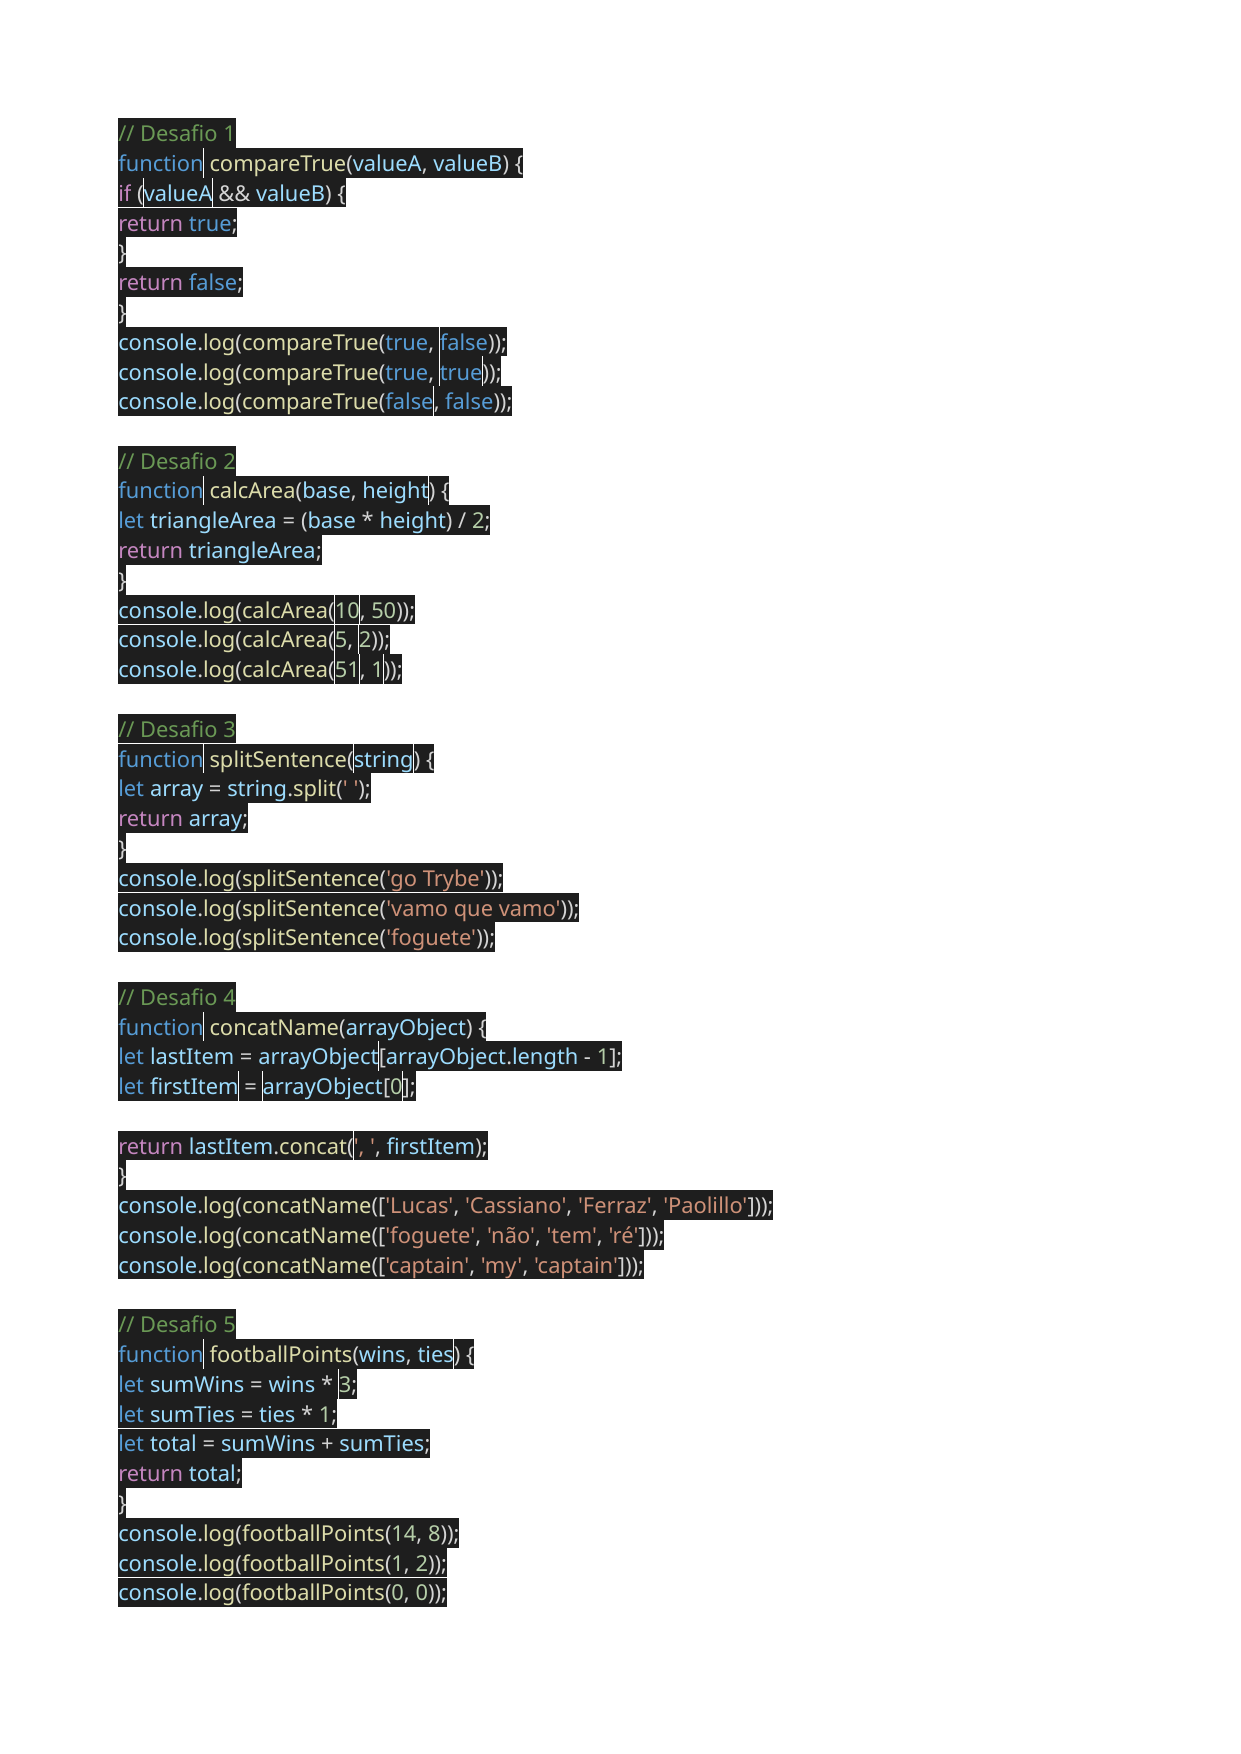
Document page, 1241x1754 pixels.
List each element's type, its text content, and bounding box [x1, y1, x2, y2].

text // Desafio 2 [118, 446, 1122, 476]
text return lastItem.concat(', ', firstItem); [118, 1131, 1122, 1160]
text let array = string.split(' '); [118, 773, 1122, 803]
text // Desafio 5 [118, 1309, 1122, 1339]
text console.log(splitSentence('foguete')); [118, 922, 1122, 952]
text console.log(compareTrue(true, false)); [118, 327, 1122, 356]
text console.log(calcArea(10, 50)); [118, 595, 1122, 624]
text console.log(footballPoints(1, 2)); [118, 1548, 1122, 1577]
text console.log(calcArea(51, 1)); [118, 654, 1122, 684]
text console.log(concatName(['foguete', 'não', 'tem', 'ré'])); [118, 1220, 1122, 1250]
text function compareTrue(valueA, valueB) { [118, 148, 1122, 178]
text return false; [118, 267, 1122, 297]
text return true; [118, 207, 1122, 237]
text console.log(concatName(['captain', 'my', 'captain'])); [118, 1250, 1122, 1279]
text return total; [118, 1458, 1122, 1488]
text function footballPoints(wins, ties) { [118, 1339, 1122, 1369]
text if (valueA && valueB) { [118, 178, 1122, 207]
text console.log(compareTrue(true, true)); [118, 356, 1122, 386]
text function concatName(arrayObject) { [118, 1012, 1122, 1041]
text let triangleArea = (base * height) / 2; [118, 505, 1122, 535]
text } [118, 565, 1122, 595]
text } [118, 1488, 1122, 1518]
text function calcArea(base, height) { [118, 476, 1122, 505]
text let firstItem = arrayObject[0]; [118, 1071, 1122, 1101]
text return triangleArea; [118, 535, 1122, 565]
text console.log(splitSentence('go Trybe')); [118, 863, 1122, 892]
text let lastItem = arrayObject[arrayObject.length - 1]; [118, 1041, 1122, 1071]
text // Desafio 1 [118, 118, 1122, 148]
text console.log(compareTrue(false, false)); [118, 386, 1122, 416]
text let sumWins = wins * 3; [118, 1369, 1122, 1399]
text console.log(concatName(['Lucas', 'Cassiano', 'Ferraz', 'Paolillo'])); [118, 1190, 1122, 1220]
text console.log(splitSentence('vamo que vamo')); [118, 892, 1122, 922]
text console.log(calcArea(5, 2)); [118, 624, 1122, 654]
text console.log(footballPoints(0, 0)); [118, 1577, 1122, 1607]
text let sumTies = ties * 1; [118, 1399, 1122, 1428]
text } [118, 833, 1122, 863]
text console.log(footballPoints(14, 8)); [118, 1518, 1122, 1548]
text return array; [118, 803, 1122, 833]
text } [118, 1160, 1122, 1190]
text let total = sumWins + sumTies; [118, 1428, 1122, 1458]
text } [118, 297, 1122, 327]
text function splitSentence(string) { [118, 743, 1122, 773]
text // Desafio 3 [118, 714, 1122, 743]
text } [118, 237, 1122, 267]
text // Desafio 4 [118, 982, 1122, 1012]
